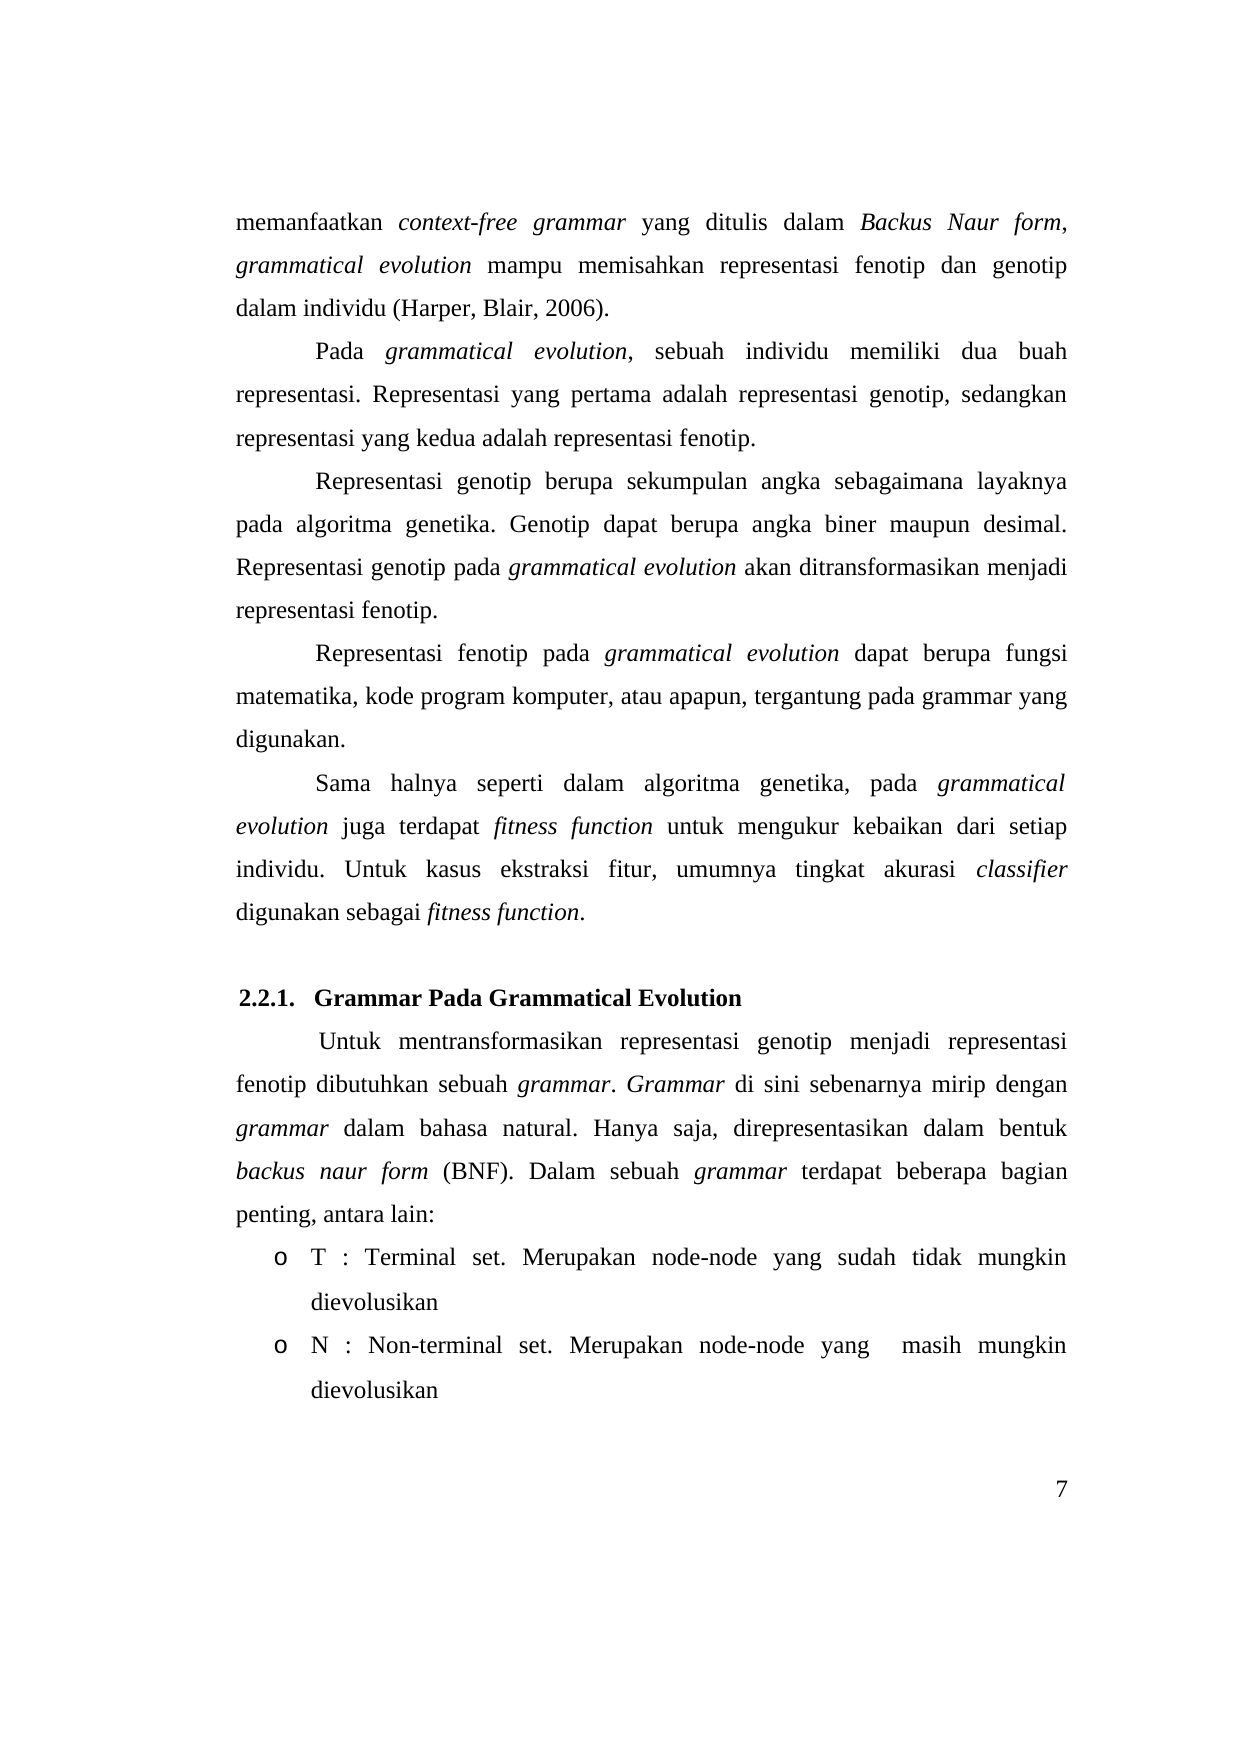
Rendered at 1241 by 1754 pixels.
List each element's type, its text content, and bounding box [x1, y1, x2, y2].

text Sama halnya seperti dalam algoritma genetika, pada grammatical evolution juga terdapat fitness function untuk mengukur kebaikan dari setiap individu. Untuk kasus ekstraksi fitur, umumnya tingkat akurasi classifier digunakan sebagai fitness function. [236, 768, 1068, 926]
text memanfaatkan context-free grammar yang ditulis dalam Backus Naur form, grammatical evolution mampu memisahkan representasi fenotip dan genotip dalam individu (Harper, Blair, 2006). [236, 207, 1068, 322]
text Untuk mentransformasikan representasi genotip menjadi representasi fenotip dibutuhkan sebuah grammar. Grammar di sini sebenarnya mirip dengan grammar dalam bahasa natural. Hanya saja, direpresentasikan dalam bentuk backus naur form (BNF). Dalam sebuah grammar terdapat beberapa bagian penting, antara lain: [236, 1026, 1068, 1228]
text Representasi genotip berupa sekumpulan angka sebagaimana layaknya pada algoritma genetika. Genotip dapat berupa angka biner maupun desimal. Representasi genotip pada grammatical evolution akan ditransformasikan menjadi representasi fenotip. [236, 466, 1068, 624]
text Representasi fenotip pada grammatical evolution dapat berupa fungsi matematika, kode program komputer, atau apapun, tergantung pada grammar yang digunakan. [236, 638, 1068, 753]
list T : Terminal set. Merupakan node-node yang sudah tidak mungkin dievolusikan [273, 1242, 1068, 1316]
list N : Non-terminal set. Merupakan node-node yang masih mungkin dievolusikan [273, 1330, 1068, 1447]
text Pada grammatical evolution, sebuah individu memiliki dua buah representasi. Representasi yang pertama adalah representasi genotip, sedangkan representasi yang kedua adalah representasi fenotip. [236, 336, 1068, 451]
subtitle Grammar Pada Grammatical Evolution [239, 983, 1068, 1012]
